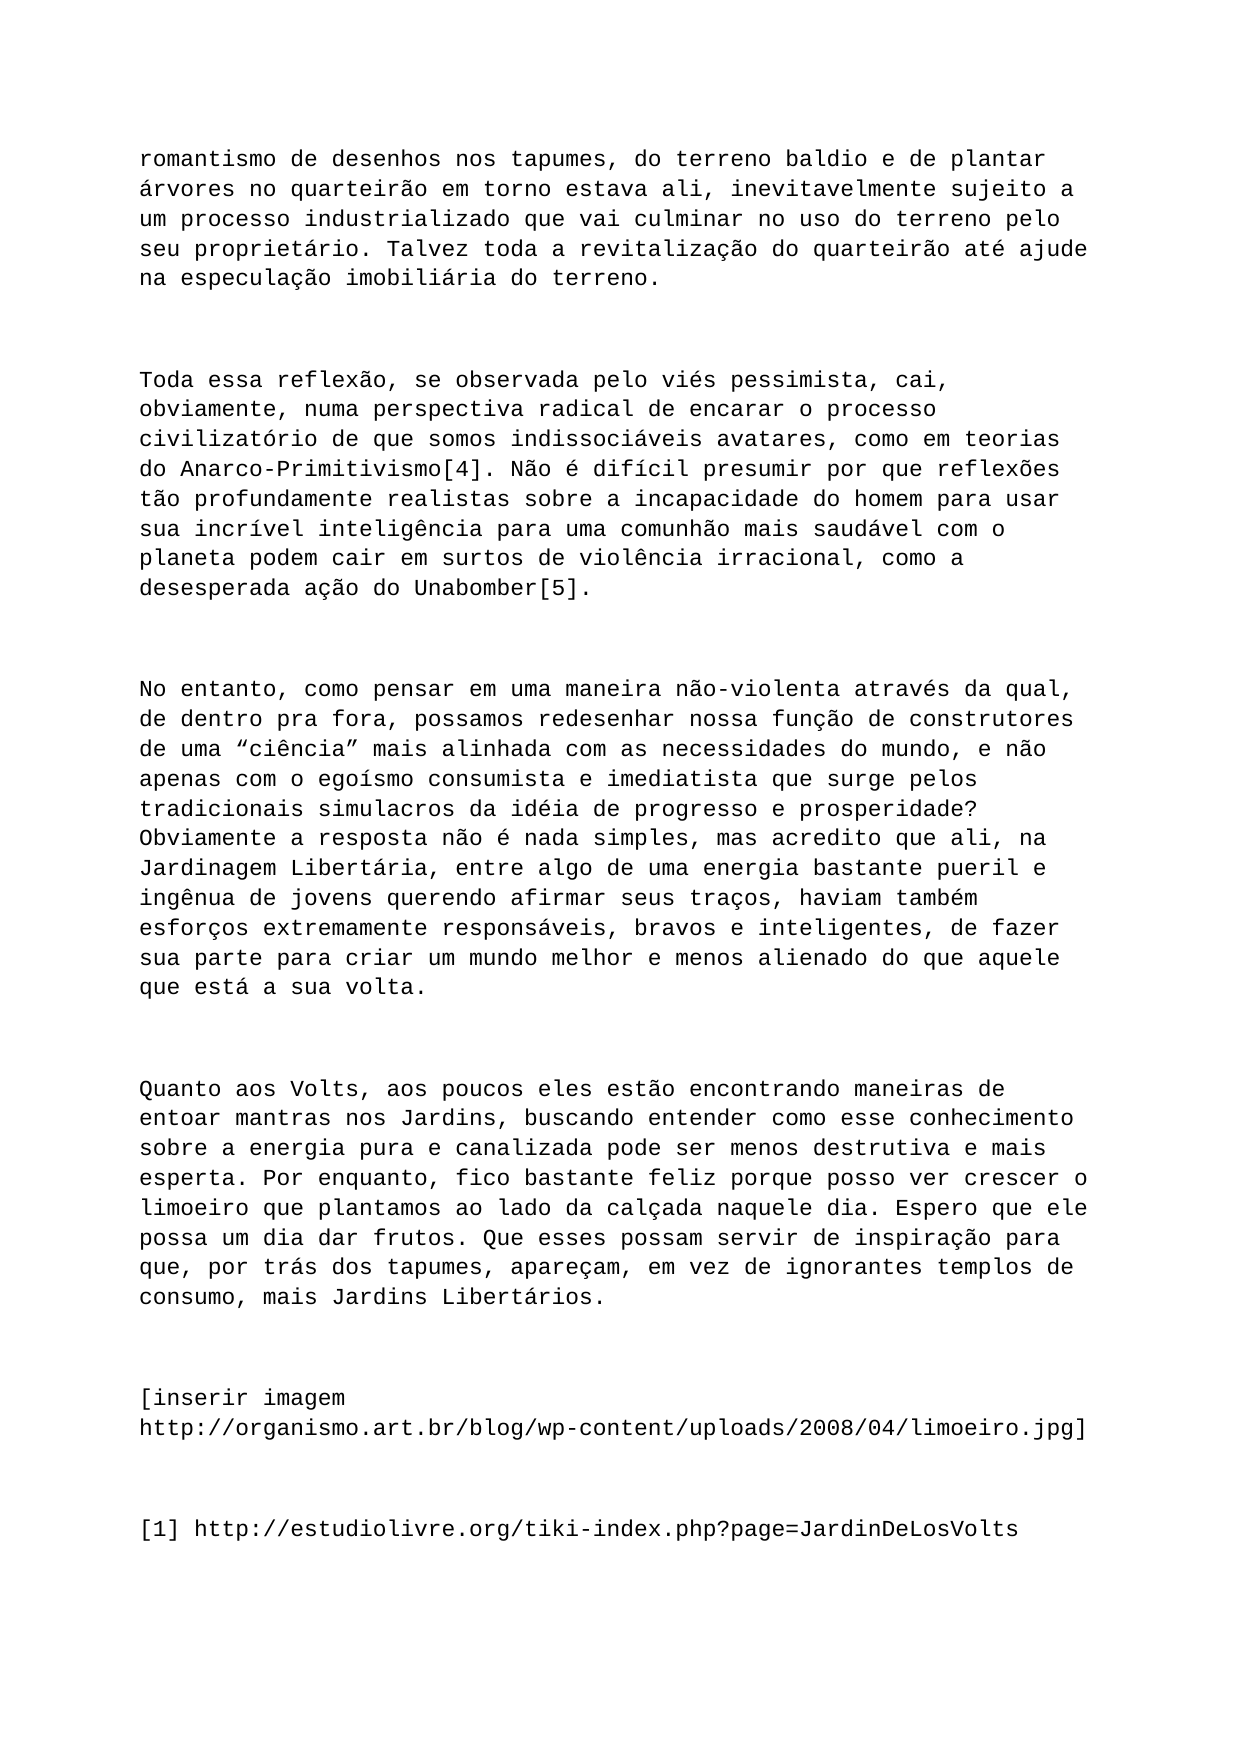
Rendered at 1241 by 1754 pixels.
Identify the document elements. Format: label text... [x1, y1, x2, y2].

text [inserir imagem http://organismo.art.br/blog/wp-content/uploads/2008/04/limoeiro.jpg] [139, 1387, 1101, 1442]
text Toda essa reflexão, se observada pelo viés pessimista, cai, obviamente, numa perspectiva radical de encarar o processo civilizatório de que somos indissociáveis avatares, como em teorias do Anarco-Primitivismo[4]. Não é difícil presumir por que reflexões tão profundamente realistas sobre a incapacidade do homem para usar sua incrível inteligência para uma comunhão mais saudável com o planeta podem cair em surtos de violência irracional, como a desesperada ação do Unabomber[5]. [139, 368, 1101, 602]
text No entanto, como pensar em uma maneira não-violenta através da qual, de dentro pra fora, possamos redesenhar nossa função de construtores de uma “ciência” mais alinhada com as necessidades do mundo, e não apenas com o egoísmo consumista e imediatista que surge pelos tradicionais simulacros da idéia de progresso e prosperidade? Obviamente a resposta não é nada simples, mas acredito que ali, na Jardinagem Libertária, entre algo de uma energia bastante pueril e ingênua de jovens querendo afirmar seus traços, haviam também esforços extremamente responsáveis, bravos e inteligentes, de fazer sua parte para criar um mundo melhor e menos alienado do que aquele que está a sua volta. [139, 678, 1101, 1002]
text [1] http://estudiolivre.org/tiki-index.php?page=JardinDeLosVolts [139, 1518, 1101, 1544]
text romantismo de desenhos nos tapumes, do terreno baldio e de plantar árvores no quarteirão em torno estava ali, inevitavelmente sujeito a um processo industrializado que vai culminar no uso do terreno pelo seu proprietário. Talvez toda a revitalização do quarteirão até ajude na especulação imobiliária do terreno. [139, 148, 1101, 293]
text Quanto aos Volts, aos poucos eles estão encontrando maneiras de entoar mantras nos Jardins, buscando entender como esse conhecimento sobre a energia pura e canalizada pode ser menos destrutiva e mais esperta. Por enquanto, fico bastante feliz porque posso ver crescer o limoeiro que plantamos ao lado da calçada naquele dia. Espero que ele possa um dia dar frutos. Que esses possam servir de inspiração para que, por trás dos tapumes, apareçam, em vez de ignorantes templos de consumo, mais Jardins Libertários. [139, 1077, 1101, 1311]
